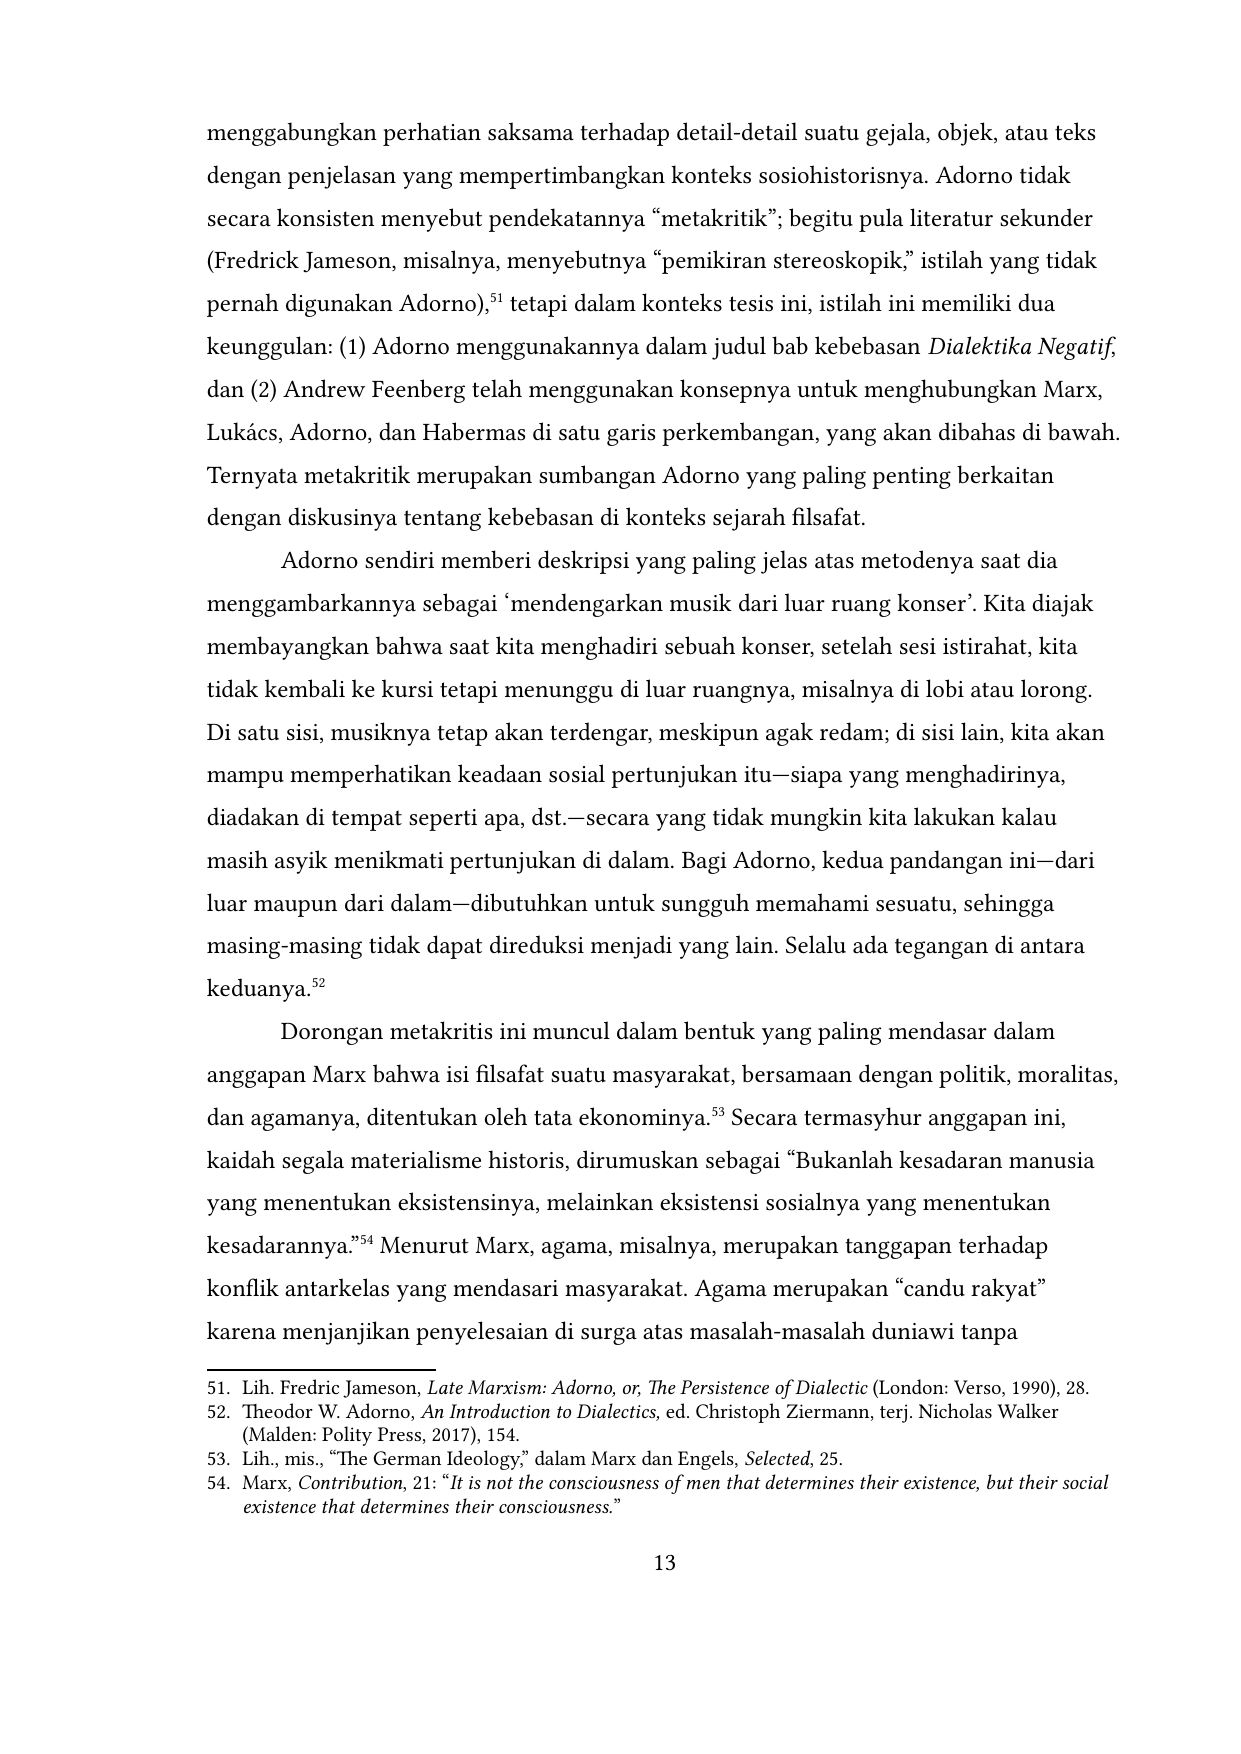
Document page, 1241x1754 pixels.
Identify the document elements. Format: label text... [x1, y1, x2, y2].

text Adorno sendiri memberi deskripsi yang paling jelas atas metodenya saat dia menggambarkannya sebagai ‘mendengarkan musik dari luar ruang konser’. Kita diajak membayangkan bahwa saat kita menghadiri sebuah konser, setelah sesi istirahat, kita tidak kembali ke kursi tetapi menunggu di luar ruangnya, misalnya di lobi atau lorong. Di satu sisi, musiknya tetap akan terdengar, meskipun agak redam; di sisi lain, kita akan mampu memperhatikan keadaan sosial pertunjukan itu—siapa yang menghadirinya, diadakan di tempat seperti apa, dst.—secara yang tidak mungkin kita lakukan kalau masih asyik menikmati pertunjukan di dalam. Bagi Adorno, kedua pandangan ini—dari luar maupun dari dalam—dibutuhkan untuk sungguh memahami sesuatu, sehingga masing-masing tidak dapat direduksi menjadi yang lain. Selalu ada tegangan di antara keduanya. [207, 546, 1122, 1003]
text Theodor W. Adorno, An Introduction to Dialectics, ed. Christoph Ziermann, terj. Nicholas Walker (Malden: Polity Press, 2017), 154. [207, 1399, 1122, 1447]
text menggabungkan perhatian saksama terhadap detail-detail suatu gejala, objek, atau teks dengan penjelasan yang mempertimbangkan konteks sosiohistorisnya. Adorno tidak secara konsisten menyebut pendekatannya “metakritik”; begitu pula literatur sekunder (Fredrick Jameson, misalnya, menyebutnya “pemikiran stereoskopik,” istilah yang tidak pernah digunakan Adorno), tetapi dalam konteks tesis ini, istilah ini memiliki dua keunggulan: (1) Adorno menggunakannya dalam judul bab kebebasan Dialektika Negatif, dan (2) Andrew Feenberg telah menggunakan konsepnya untuk menghubungkan Marx, Lukács, Adorno, dan Habermas di satu garis perkembangan, yang akan dibahas di bawah. Ternyata metakritik merupakan sumbangan Adorno yang paling penting berkaitan dengan diskusinya tentang kebebasan di konteks sejarah filsafat. [207, 118, 1122, 532]
text Marx, Contribution, 21: “It is not the consciousness of men that determines their existence, but their social existence that determines their consciousness.” [207, 1471, 1122, 1518]
text Lih. Fredric Jameson, Late Marxism: Adorno, or, The Persistence of Dialectic (London: Verso, 1990), 28. [207, 1376, 1122, 1399]
text Dorongan metakritis ini muncul dalam bentuk yang paling mendasar dalam anggapan Marx bahwa isi filsafat suatu masyarakat, bersamaan dengan politik, moralitas, dan agamanya, ditentukan oleh tata ekonominya. Secara termasyhur anggapan ini, kaidah segala materialisme historis, dirumuskan sebagai “Bukanlah kesadaran manusia yang menentukan eksistensinya, melainkan eksistensi sosialnya yang menentukan kesadarannya.” Menurut Marx, agama, misalnya, merupakan tanggapan terhadap konflik antarkelas yang mendasari masyarakat. Agama merupakan “candu rakyat” karena menjanjikan penyelesaian di surga atas masalah-masalah duniawi tanpa [207, 1017, 1122, 1345]
text Lih., mis., “The German Ideology,” dalam Marx dan Engels, Selected, 25. [207, 1447, 1122, 1471]
